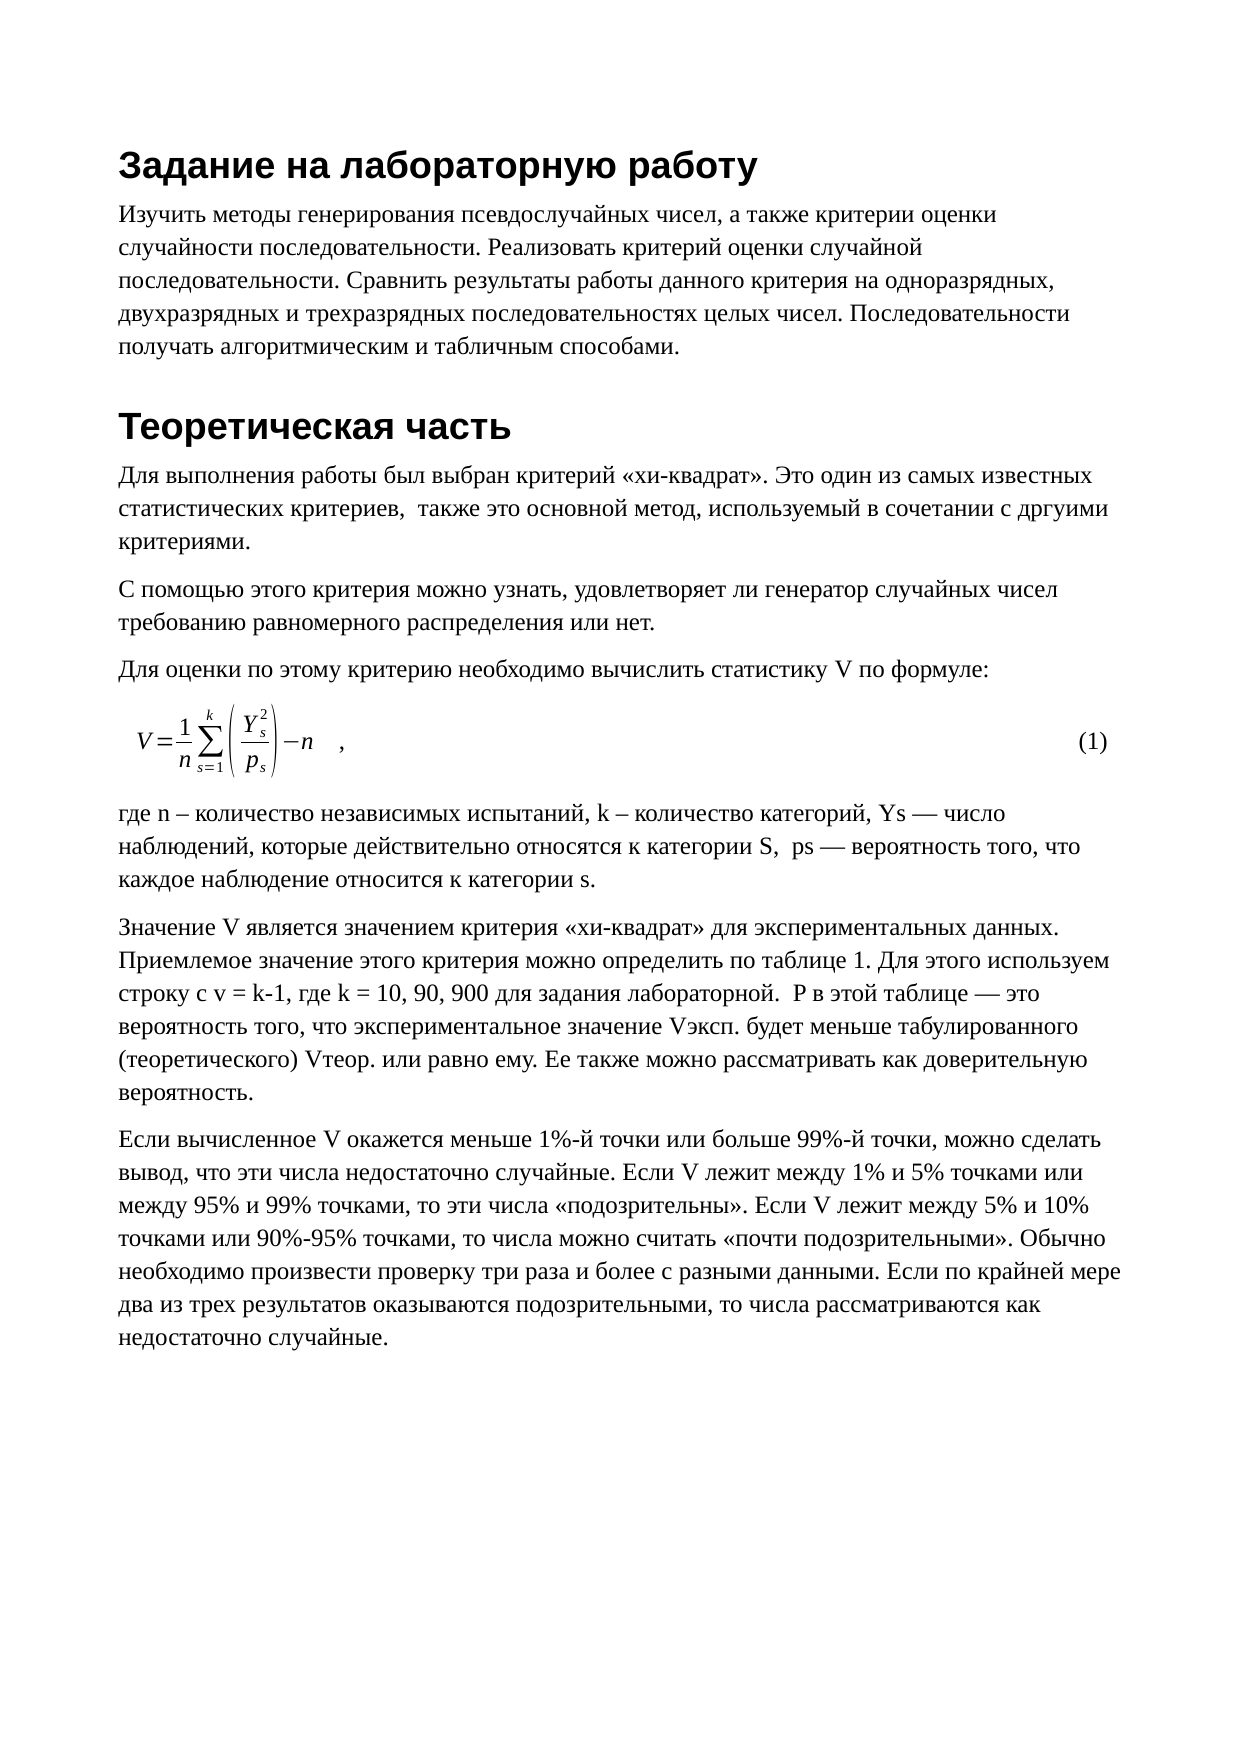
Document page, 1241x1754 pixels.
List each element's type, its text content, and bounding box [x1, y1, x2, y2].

text , (1) [118, 702, 1122, 779]
text где n – количество независимых испытаний, k – количество категорий, Ys — число наблюдений, которые действительно относятся к категории S, ps — вероятность того, что каждое наблюдение относится к категории s. [118, 798, 1122, 893]
text Если вычисленное V окажется меньше 1%-й точки или больше 99%-й точки, можно сделать вывод, что эти числа недостаточно случайные. Если V лежит между 1% и 5% точками или между 95% и 99% точками, то эти числа «подозрительны». Если V лежит между 5% и 10% точками или 90%-95% точками, то числа можно считать «почти подозрительными». Обычно необходимо произвести проверку три раза и более с разными данными. Если по крайней мере два из трех результатов оказываются подозрительными, то числа рассматриваются как недостаточно случайные. [118, 1124, 1122, 1351]
text С помощью этого критерия можно узнать, удовлетворяет ли генератор случайных чисел требованию равномерного распределения или нет. [118, 574, 1122, 636]
subtitle Задание на лабораторную работу [118, 143, 1122, 187]
text Для оценки по этому критерию необходимо вычислить статистику V по формуле: [118, 654, 1122, 683]
text Для выполнения работы был выбран критерий «хи-квадрат». Это один из самых известных статистических критериев, также это основной метод, используемый в сочетании с дргуими критериями. [118, 460, 1122, 555]
text Значение V является значением критерия «хи-квадрат» для экспериментальных данных. Приемлемое значение этого критерия можно определить по таблице 1. Для этого используем строку с v = k-1, где k = 10, 90, 900 для задания лабораторной. P в этой таблице — это вероятность того, что экспериментальное значение Vэксп. будет меньше табулированного (теоретического) Vтеор. или равно ему. Ее также можно рассматривать как доверительную вероятность. [118, 912, 1122, 1106]
subtitle Теоретическая часть [118, 404, 1122, 448]
text Изучить методы генерирования псевдослучайных чисел, а также критерии оценки случайности последовательности. Реализовать критерий оценки случайной последовательности. Сравнить результаты работы данного критерия на одноразрядных, двухразрядных и трехразрядных последовательностях целых чисел. Последовательности получать алгоритмическим и табличным способами. [118, 199, 1122, 360]
